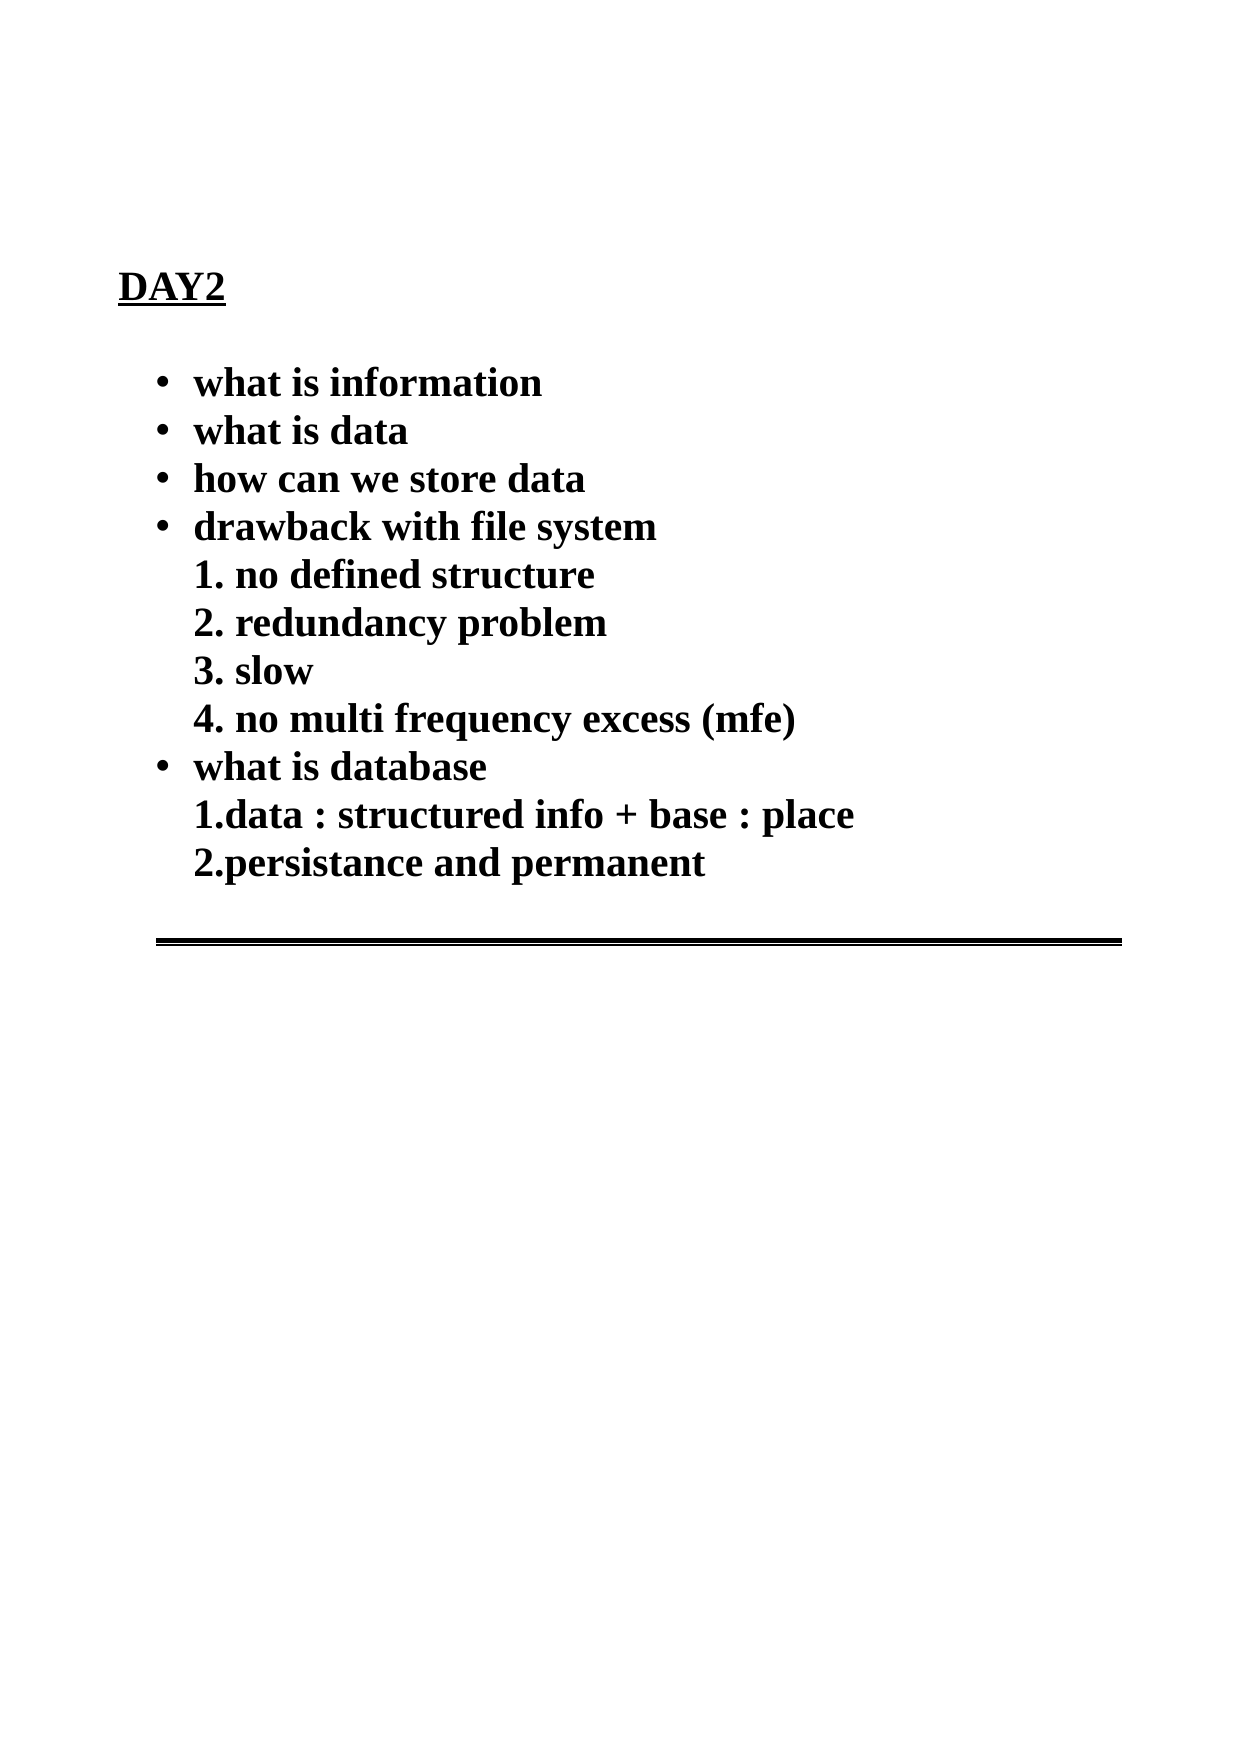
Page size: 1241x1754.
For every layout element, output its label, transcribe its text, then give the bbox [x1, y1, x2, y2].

list how can we store data [156, 454, 1122, 502]
list what is database [156, 741, 1122, 789]
list 4. no multi frequency excess (mfe) [156, 693, 1122, 741]
list what is information [156, 358, 1122, 406]
list drawback with file system [156, 502, 1122, 550]
list 1. no defined structure [156, 550, 1122, 598]
list 2. redundancy problem [156, 598, 1122, 646]
list what is data [156, 406, 1122, 454]
list 1.data : structured info + base : place [156, 789, 1122, 837]
text DAY2 [118, 262, 1122, 310]
list 3. slow [156, 646, 1122, 693]
list 2.persistance and permanent [156, 837, 1122, 885]
